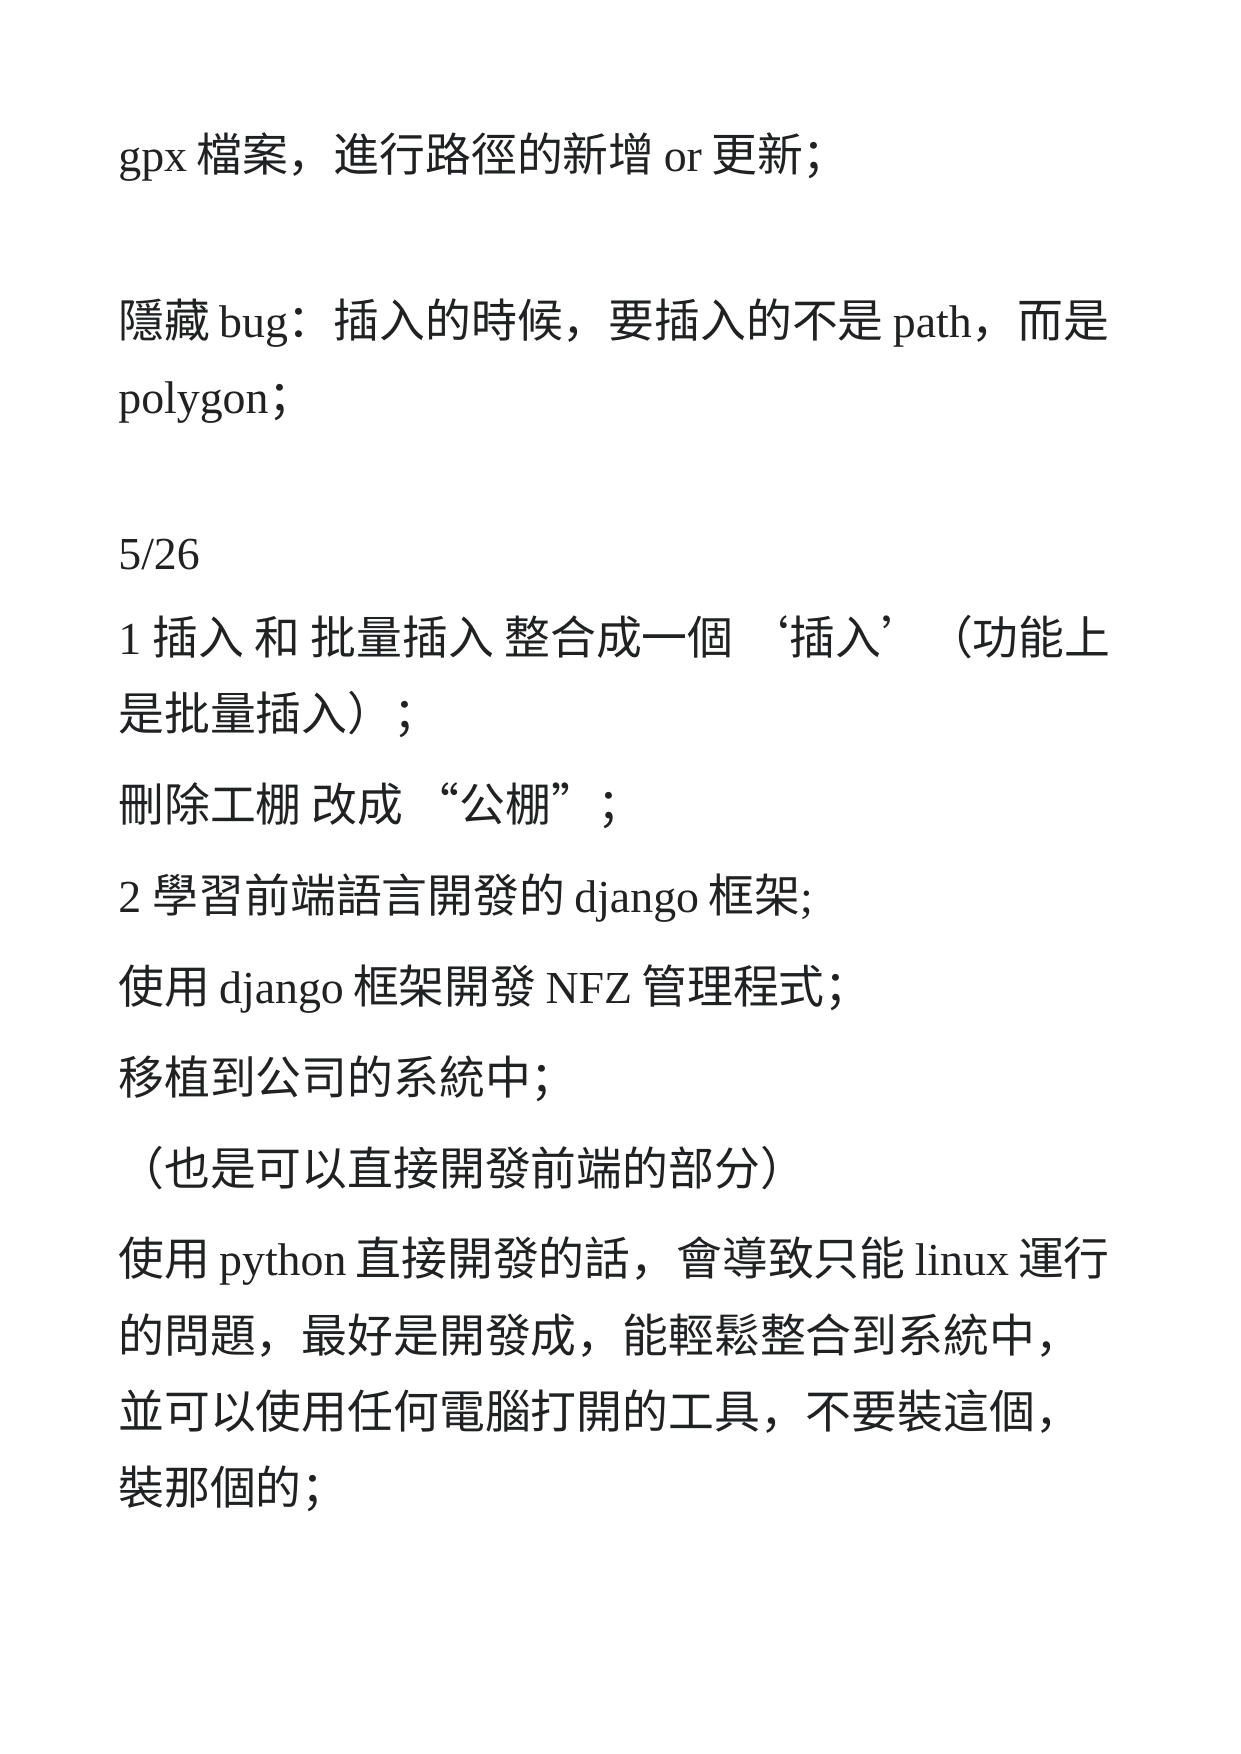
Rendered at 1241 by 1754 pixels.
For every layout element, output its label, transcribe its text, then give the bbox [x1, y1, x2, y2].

text gpx檔案，進行路徑的新增or更新； [118, 118, 1122, 184]
text 使用python直接開發的話，會導致只能linux運行的問題，最好是開發成，能輕鬆整合到系統中，並可以使用任何電腦打開的工具，不要裝這個，裝那個的； [118, 1223, 1122, 1518]
text 2 學習前端語言開發的django框架; [118, 859, 1122, 926]
text 5/26 [118, 526, 1122, 579]
text （也是可以直接開發前端的部分） [118, 1132, 1122, 1198]
text 移植到公司的系統中； [118, 1041, 1122, 1107]
text 刪除工棚 改成 “公棚”； [118, 768, 1122, 835]
text 1 插入 和 批量插入 整合成一個 ‘插入’（功能上是批量插入）； [118, 601, 1122, 744]
text 隱藏bug：插入的時候，要插入的不是path，而是polygon； [118, 284, 1122, 427]
text 使用django框架開發NFZ管理程式； [118, 950, 1122, 1016]
